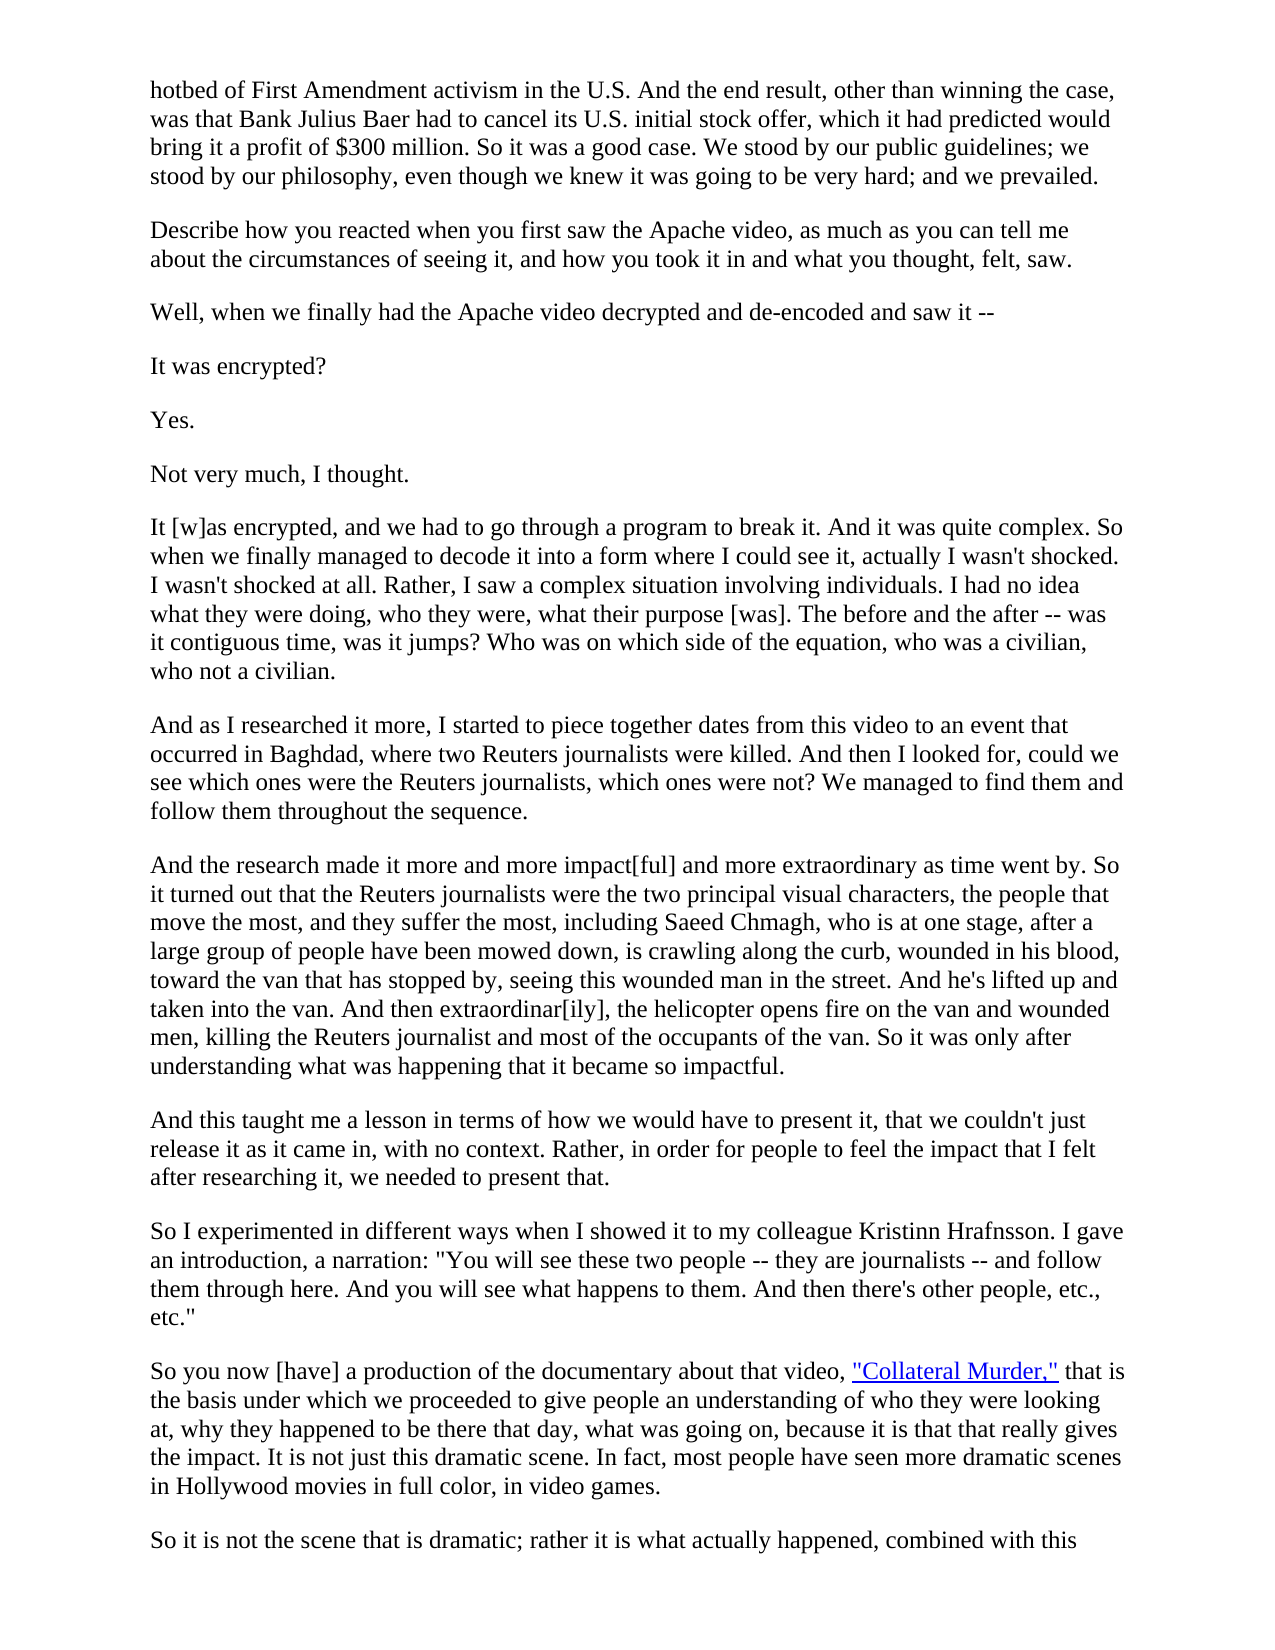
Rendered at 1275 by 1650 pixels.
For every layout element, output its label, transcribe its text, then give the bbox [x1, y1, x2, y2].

text Describe how you reacted when you first saw the Apache video, as much as you can tell me about the circumstances of seeing it, and how you took it in and what you thought, felt, saw. [150, 215, 1125, 272]
text Not very much, I thought. [150, 459, 1125, 487]
text And this taught me a lesson in terms of how we would have to present it, that we couldn't just release it as it came in, with no context. Rather, in order for people to feel the impact that I felt after researching it, we needed to present that. [150, 1105, 1125, 1191]
text hotbed of First Amendment activism in the U.S. And the end result, other than winning the case, was that Bank Julius Baer had to cancel its U.S. initial stock offer, which it had predicted would bring it a profit of $300 million. So it was a good case. We stood by our public guidelines; we stood by our philosophy, even though we knew it was going to be very hard; and we prevailed. [150, 75, 1125, 190]
text It [w]as encrypted, and we had to go through a program to break it. And it was quite complex. So when we finally managed to decode it into a form where I could see it, actually I wasn't shocked. I wasn't shocked at all. Rather, I saw a complex situation involving individuals. I had no idea what they were doing, who they were, what their purpose [was]. The before and the after -- was it contiguous time, was it jumps? Who was on which side of the equation, who was a civilian, who not a civilian. [150, 512, 1125, 685]
text So I experimented in different ways when I showed it to my colleague Kristinn Hrafnsson. I gave an introduction, a narration: "You will see these two people -- they are journalists -- and follow them through here. And you will see what happens to them. And then there's other people, etc., etc." [150, 1216, 1125, 1331]
text So you now [have] a production of the documentary about that video, "Collateral Murder," that is the basis under which we proceeded to give people an understanding of who they were looking at, why they happened to be there that day, what was going on, because it is that that really gives the impact. It is not just this dramatic scene. In fact, most people have seen more dramatic scenes in Hollywood movies in full color, in video games. [150, 1356, 1125, 1500]
text And as I researched it more, I started to piece together dates from this video to an event that occurred in Baghdad, where two Reuters journalists were killed. And then I looked for, could we see which ones were the Reuters journalists, which ones were not? We managed to find them and follow them throughout the sequence. [150, 710, 1125, 825]
text Yes. [150, 405, 1125, 434]
text So it is not the scene that is dramatic; rather it is what actually happened, combined with this [150, 1525, 1125, 1554]
text Well, when we finally had the Apache video decrypted and de-encoded and saw it -- [150, 297, 1125, 326]
text It was encrypted? [150, 351, 1125, 380]
text And the research made it more and more impact[ful] and more extraordinary as time went by. So it turned out that the Reuters journalists were the two principal visual characters, the people that move the most, and they suffer the most, including Saeed Chmagh, who is at one stage, after a large group of people have been mowed down, is crawling along the curb, wounded in his blood, toward the van that has stopped by, seeing this wounded man in the street. And he's lifted up and taken into the van. And then extraordinar[ily], the helicopter opens fire on the van and wounded men, killing the Reuters journalist and most of the occupants of the van. So it was only after understanding what was happening that it became so impactful. [150, 850, 1125, 1080]
